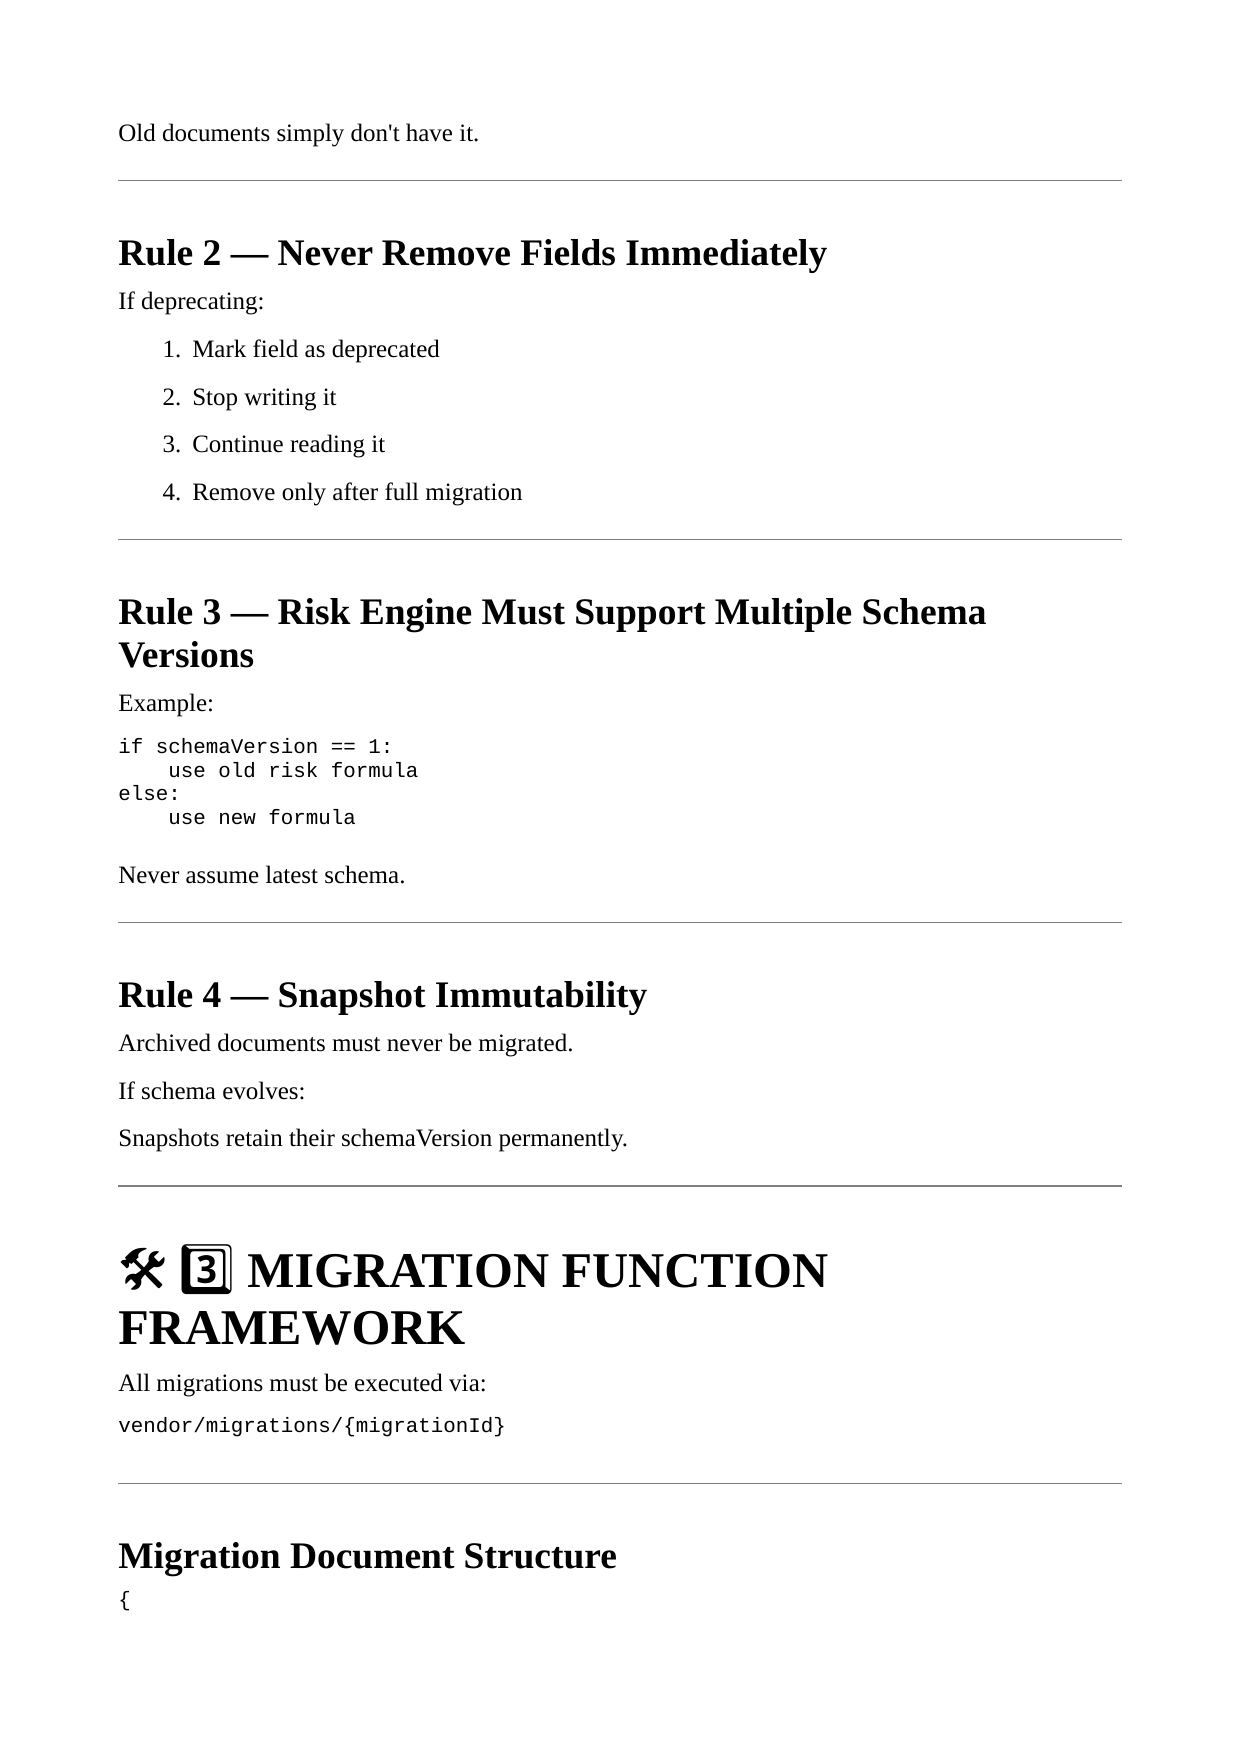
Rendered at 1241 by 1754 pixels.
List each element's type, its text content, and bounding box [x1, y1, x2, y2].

text If deprecating: [118, 286, 1122, 315]
text else: [118, 783, 1122, 807]
text Example: [118, 688, 1122, 717]
text Old documents simply don't have it. [118, 118, 1122, 147]
subtitle Rule 2 — Never Remove Fields Immediately [118, 231, 1122, 274]
text Never assume latest schema. [118, 860, 1122, 889]
text use old risk formula [118, 759, 1122, 783]
text if schemaVersion == 1: [118, 736, 1122, 759]
text Archived documents must never be migrated. [118, 1028, 1122, 1057]
text If schema evolves: [118, 1076, 1122, 1105]
list Stop writing it [162, 382, 1122, 410]
text { [118, 1589, 1122, 1613]
text use new formula [118, 807, 1122, 831]
text All migrations must be executed via: [118, 1368, 1122, 1397]
text vendor/migrations/{migrationId} [118, 1416, 1122, 1439]
subtitle Rule 4 — Snapshot Immutability [118, 973, 1122, 1016]
subtitle 🛠 3️⃣ MIGRATION FUNCTION FRAMEWORK [118, 1240, 1122, 1355]
subtitle Migration Document Structure [118, 1534, 1122, 1577]
list Continue reading it [162, 429, 1122, 458]
text Snapshots retain their schemaVersion permanently. [118, 1123, 1122, 1152]
list Mark field as deprecated [162, 334, 1122, 363]
subtitle Rule 3 — Risk Engine Must Support Multiple Schema Versions [118, 589, 1122, 676]
list Remove only after full migration [162, 477, 1122, 506]
